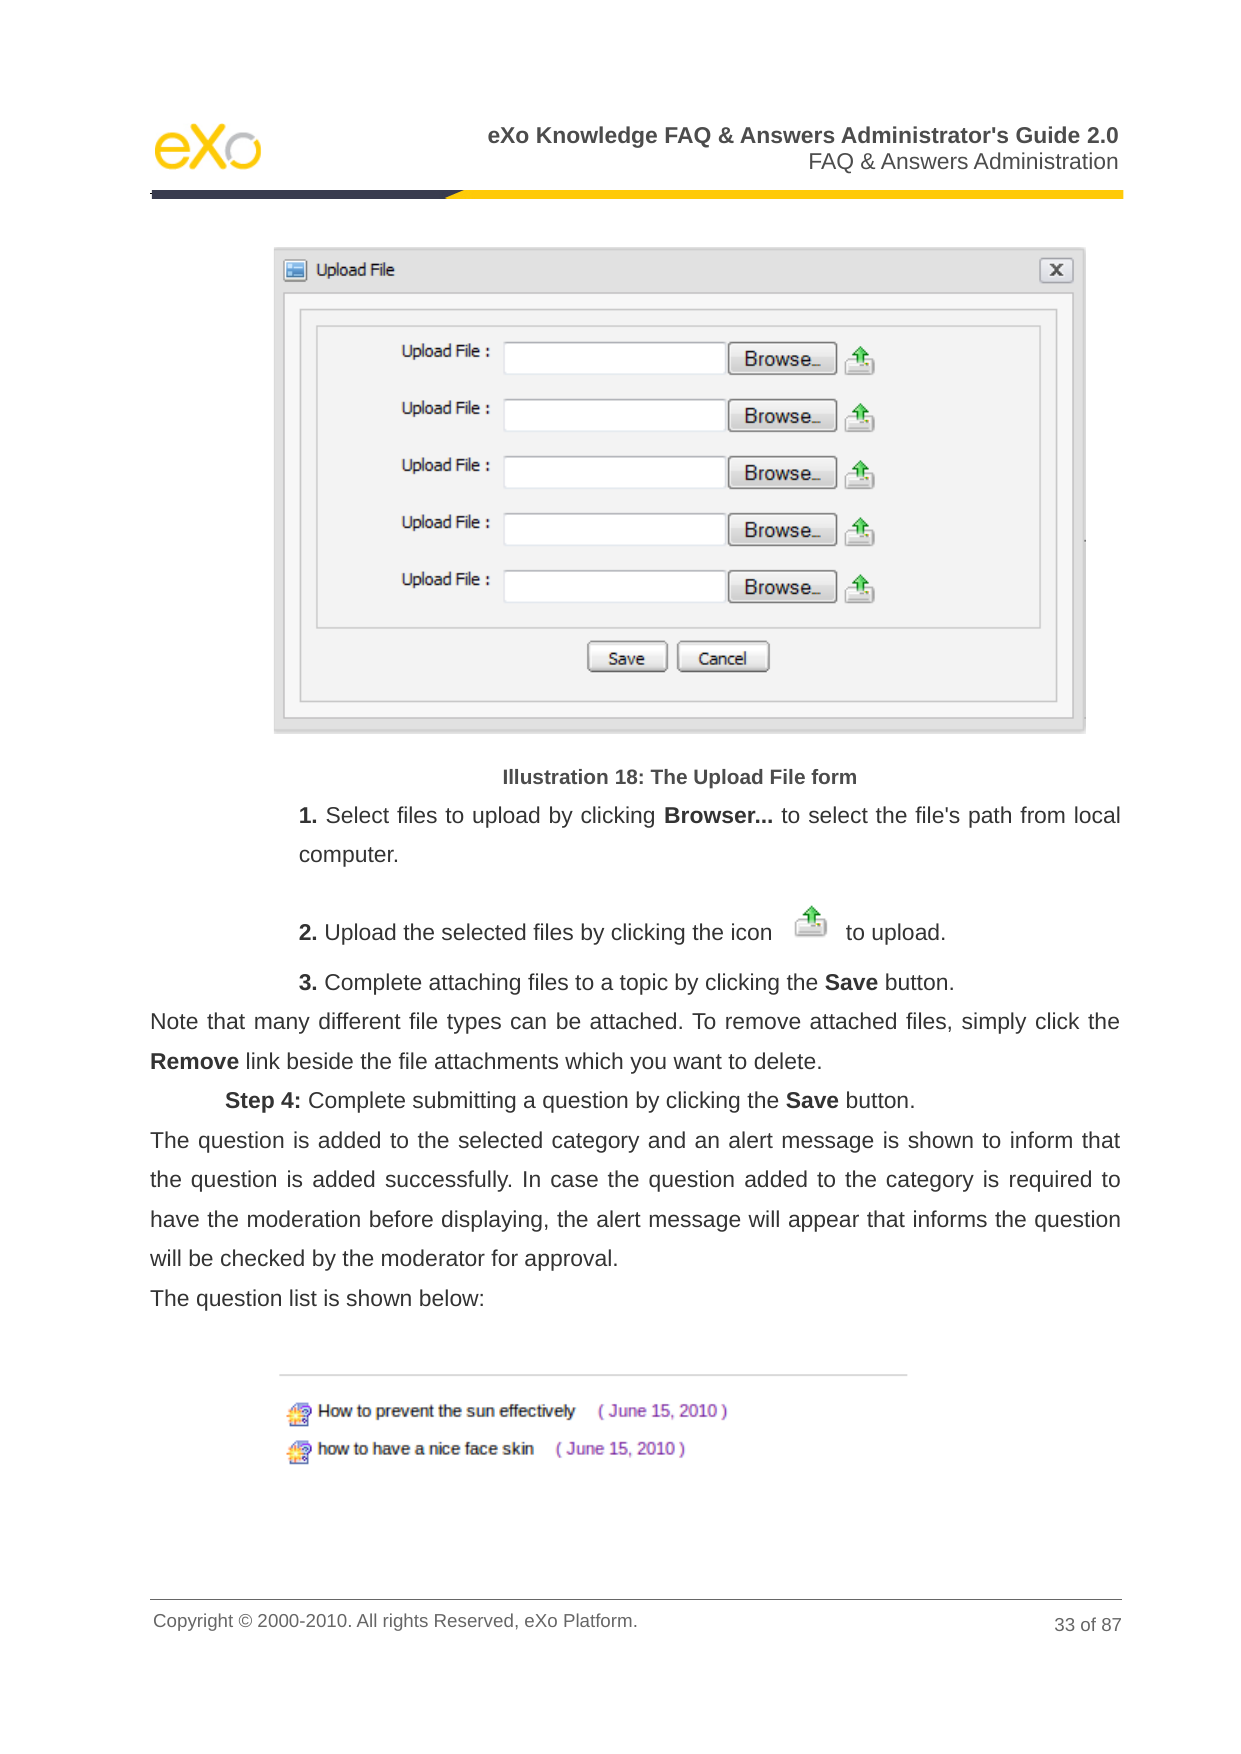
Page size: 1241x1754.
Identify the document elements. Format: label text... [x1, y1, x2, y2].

text The question is added to the selected category and an alert message is shown to inform that the question is added successfully. In case the question added to the category is required to have the moderation before displaying, the alert message will appear that informs the question will be checked by the moderator for approval. [150, 1127, 1122, 1271]
list Step 4: Complete submitting a question by clicking the Save button. [187, 1087, 1122, 1113]
text Note that many different file types can be attached. To remove attached files, simply click the Remove link beside the file attachments which you want to delete. [150, 1008, 1122, 1074]
picture [155, 123, 262, 170]
picture [792, 903, 832, 941]
list Illustration 18: The Upload File form [274, 734, 1086, 788]
list 1. Select files to upload by clicking Browser... to select the file's path from local computer. [261, 223, 1122, 867]
picture [151, 190, 1124, 199]
list 2. Upload the selected files by clicking the icon to upload. [261, 896, 1122, 948]
list 3. Complete attaching files to a topic by clicking the Save button. [261, 969, 1122, 995]
picture [279, 1373, 908, 1499]
picture [273, 247, 1086, 734]
text The question list is shown below: [150, 1284, 1122, 1311]
